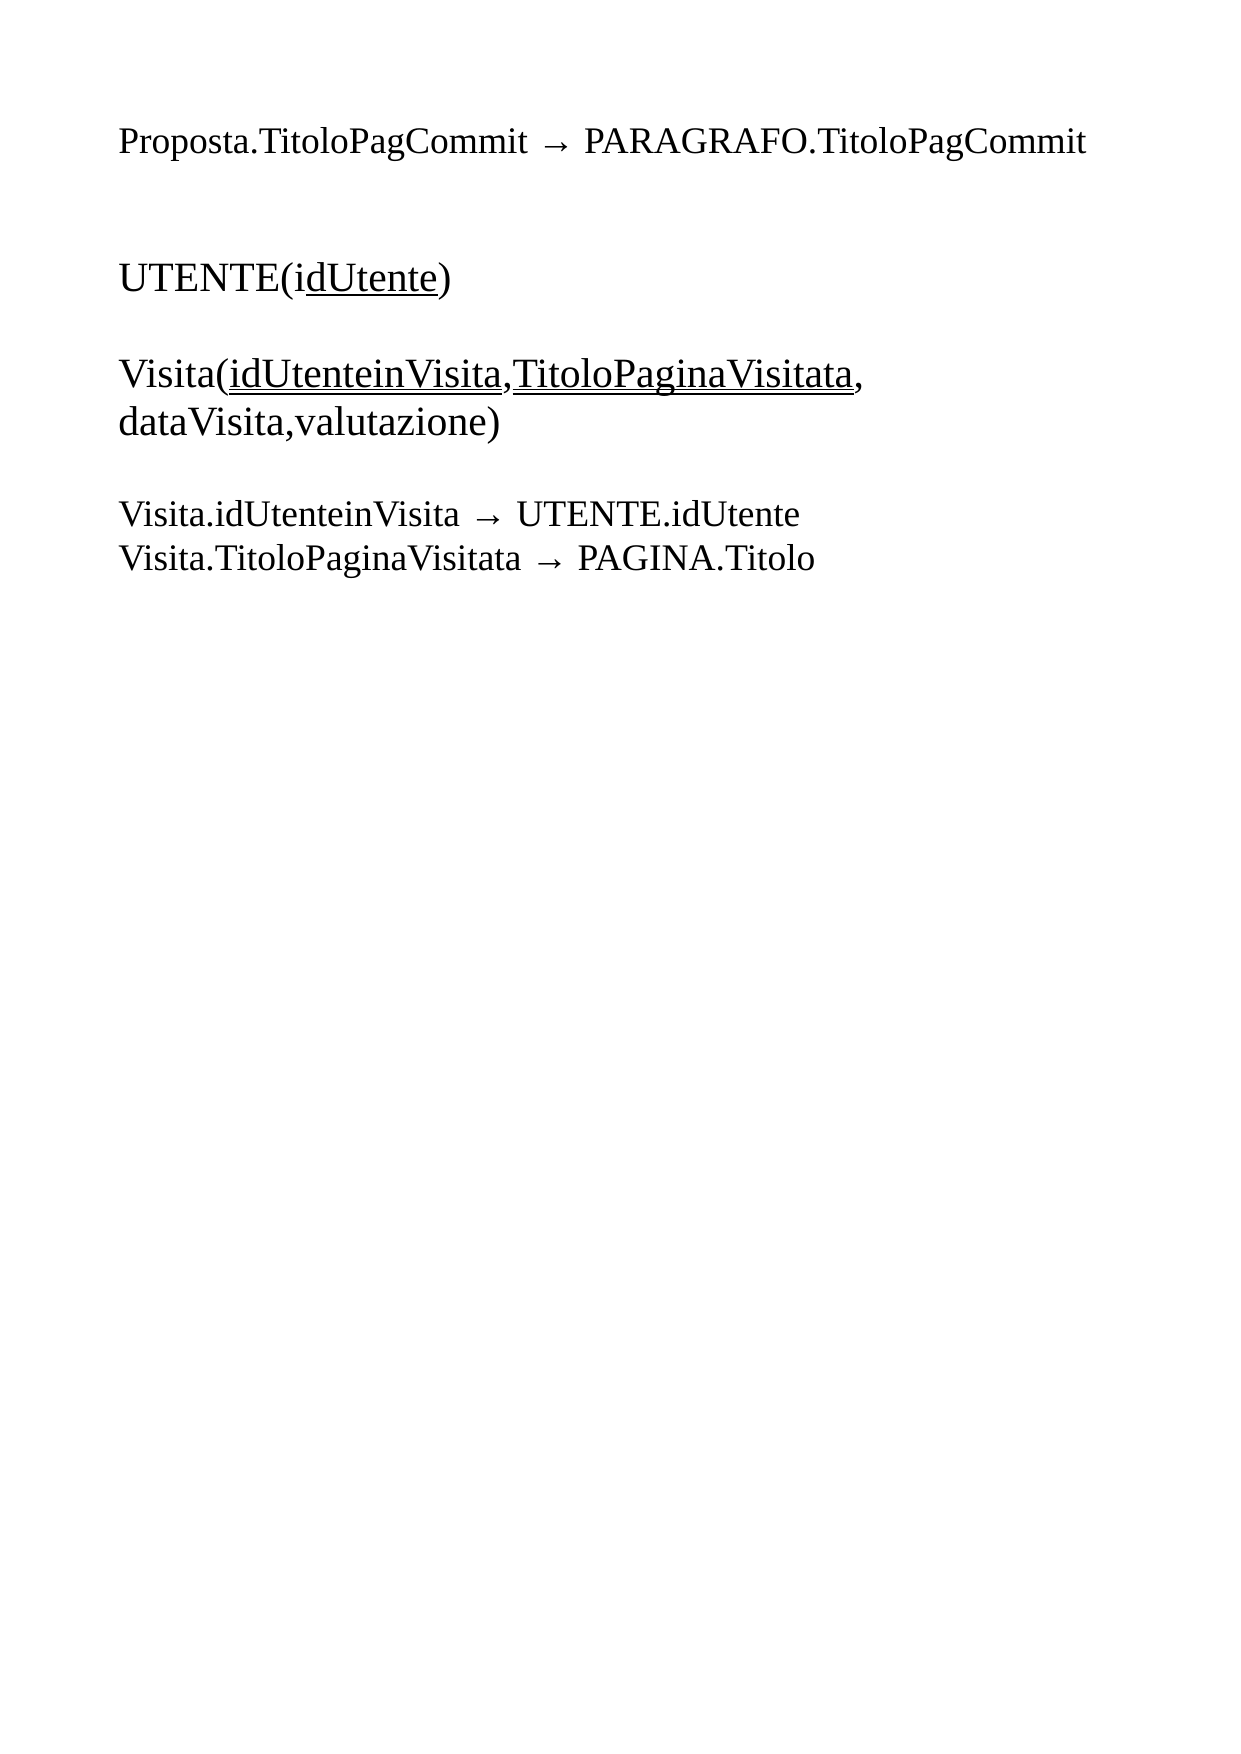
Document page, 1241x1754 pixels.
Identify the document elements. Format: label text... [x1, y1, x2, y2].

text Visita.TitoloPaginaVisitata → PAGINA.Titolo [118, 535, 1122, 578]
text UTENTE(idUtente) [118, 252, 1122, 300]
text Proposta.TitoloPagCommit → PARAGRAFO.TitoloPagCommit [118, 118, 1122, 161]
text Visita(idUtenteinVisita,TitoloPaginaVisitata, dataVisita,valutazione) [118, 348, 1122, 444]
text Visita.idUtenteinVisita → UTENTE.idUtente [118, 492, 1122, 535]
